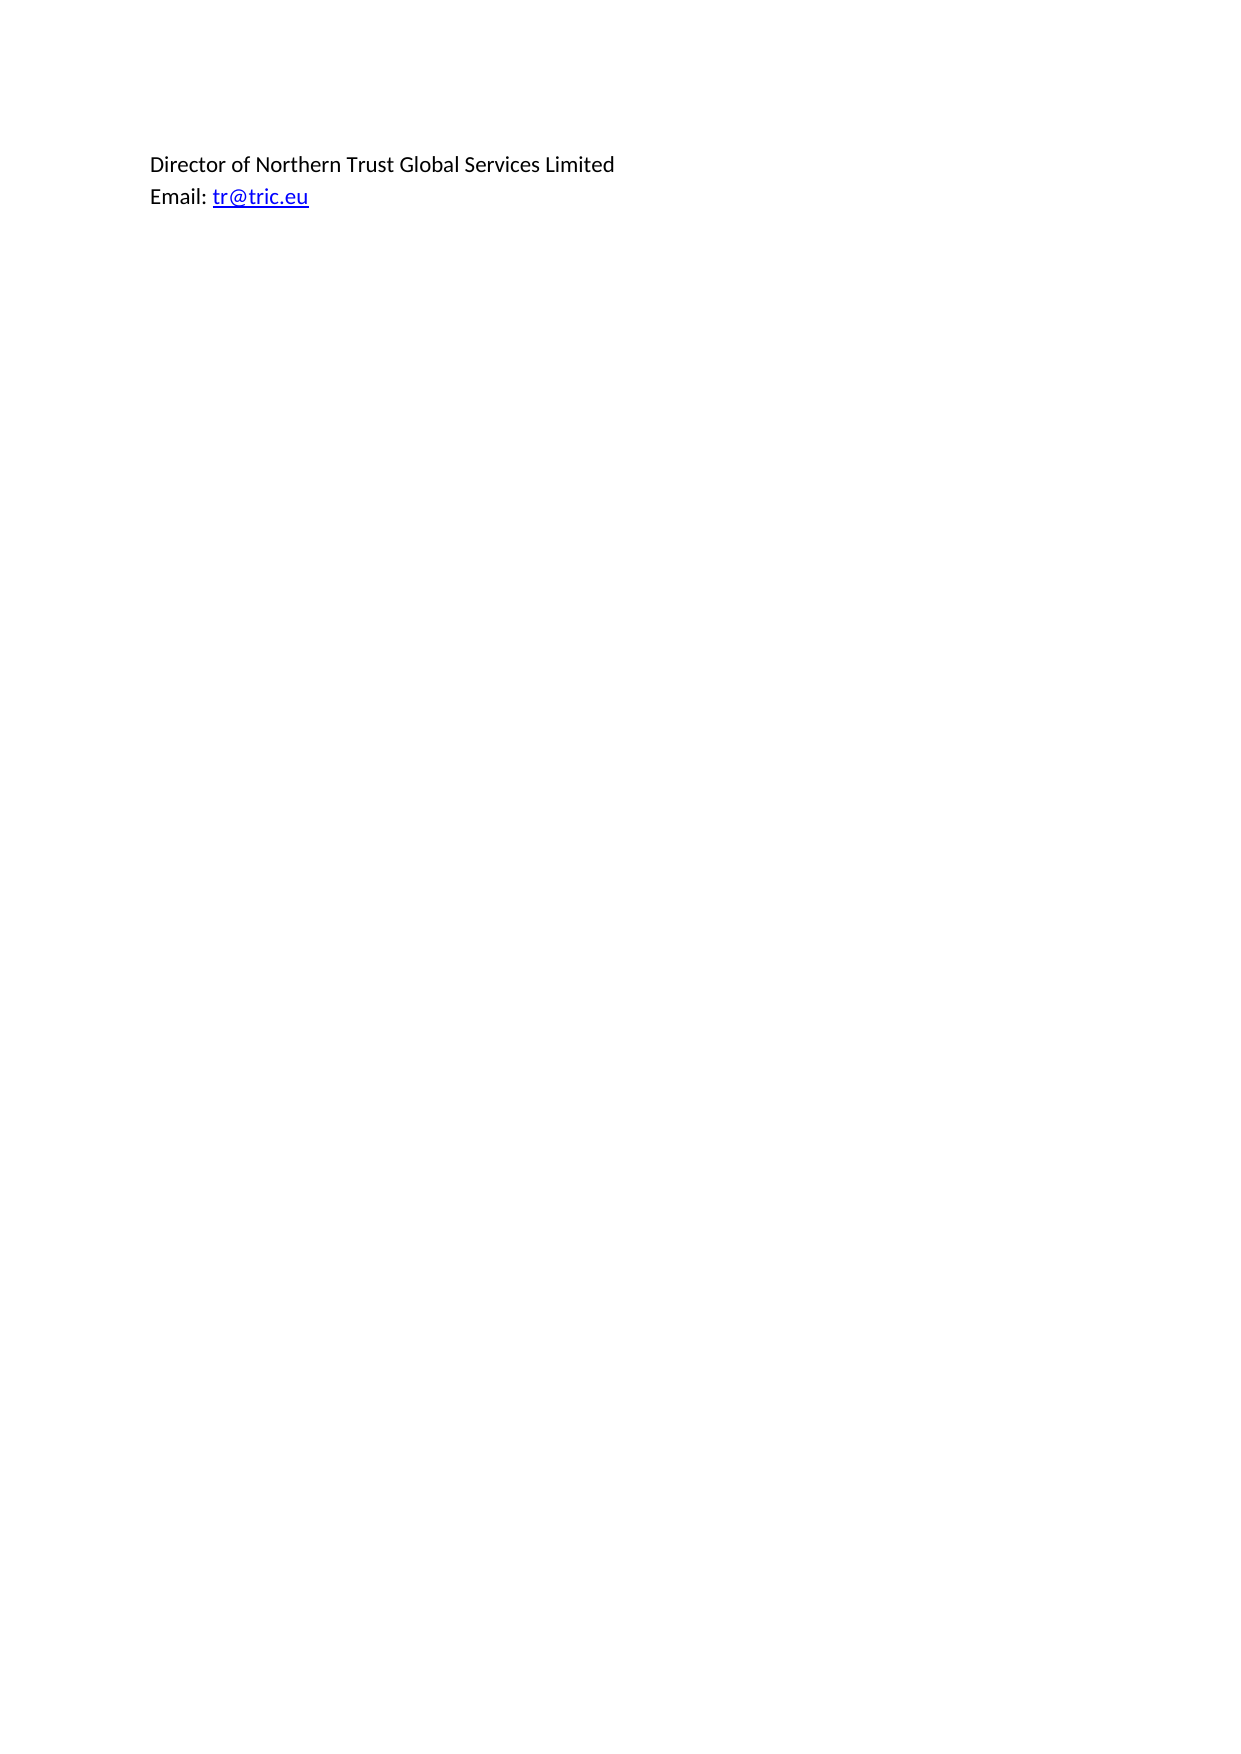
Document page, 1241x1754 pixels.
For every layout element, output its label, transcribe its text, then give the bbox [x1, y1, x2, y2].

text Director of Northern Trust Global Services Limited [150, 150, 1090, 178]
text Email: tr@tric.eu [150, 182, 1090, 210]
